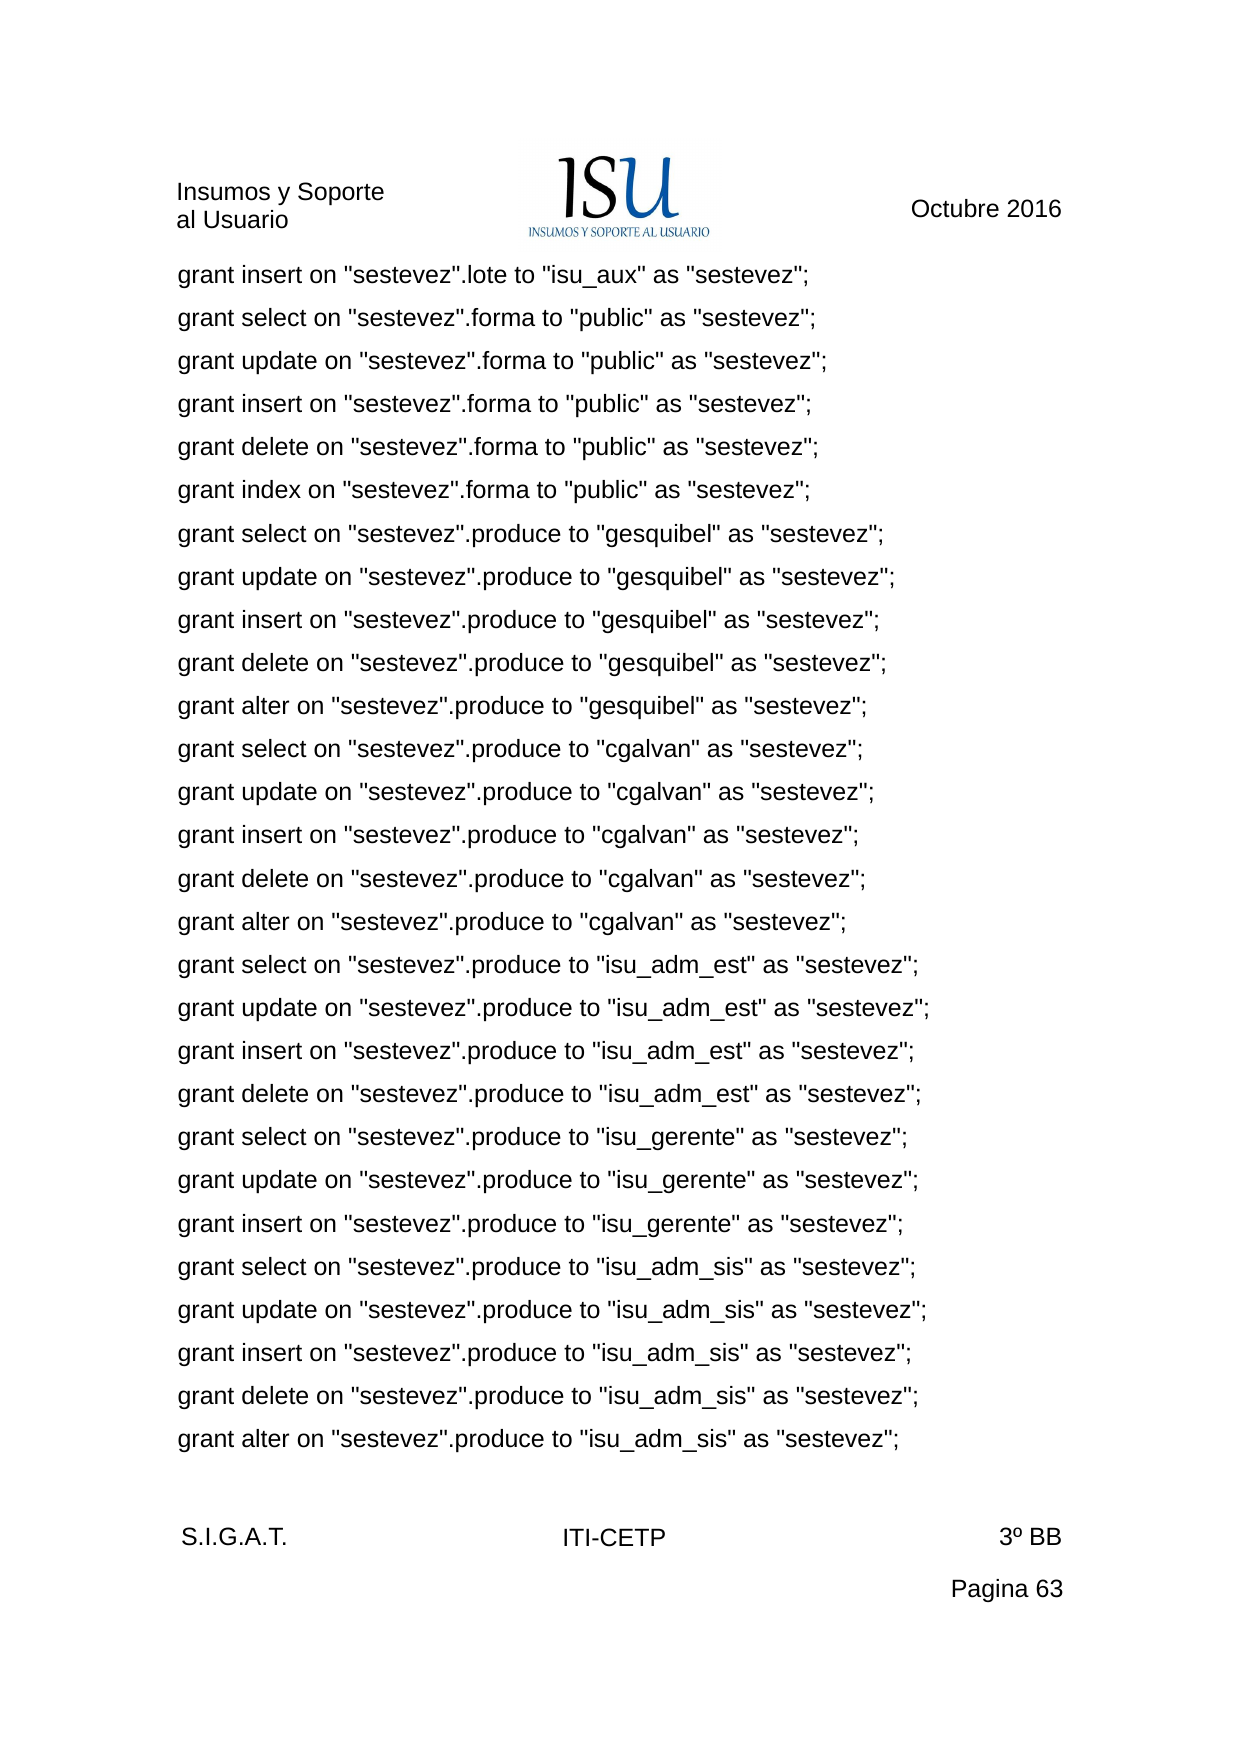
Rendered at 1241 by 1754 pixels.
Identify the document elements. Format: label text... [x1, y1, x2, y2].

text grant insert on "sestevez".lote to "isu_aux" as "sestevez"; [177, 260, 1063, 288]
text grant select on "sestevez".produce to "isu_adm_est" as "sestevez"; [177, 950, 1063, 978]
text grant select on "sestevez".produce to "cgalvan" as "sestevez"; [177, 734, 1063, 763]
text grant insert on "sestevez".produce to "cgalvan" as "sestevez"; [177, 820, 1063, 849]
text grant alter on "sestevez".produce to "gesquibel" as "sestevez"; [177, 691, 1063, 720]
picture [517, 138, 723, 252]
text grant update on "sestevez".produce to "gesquibel" as "sestevez"; [177, 562, 1063, 590]
text grant insert on "sestevez".produce to "isu_adm_est" as "sestevez"; [177, 1036, 1063, 1065]
text grant update on "sestevez".produce to "cgalvan" as "sestevez"; [177, 777, 1063, 806]
text grant insert on "sestevez".produce to "isu_adm_sis" as "sestevez"; [177, 1338, 1063, 1367]
text grant alter on "sestevez".produce to "cgalvan" as "sestevez"; [177, 907, 1063, 935]
text grant insert on "sestevez".produce to "isu_gerente" as "sestevez"; [177, 1208, 1063, 1237]
text grant select on "sestevez".produce to "isu_gerente" as "sestevez"; [177, 1122, 1063, 1151]
text grant delete on "sestevez".forma to "public" as "sestevez"; [177, 432, 1063, 461]
text grant update on "sestevez".forma to "public" as "sestevez"; [177, 346, 1063, 375]
text grant index on "sestevez".forma to "public" as "sestevez"; [177, 475, 1063, 504]
text grant delete on "sestevez".produce to "isu_adm_est" as "sestevez"; [177, 1079, 1063, 1108]
text grant select on "sestevez".forma to "public" as "sestevez"; [177, 303, 1063, 332]
text grant delete on "sestevez".produce to "cgalvan" as "sestevez"; [177, 863, 1063, 892]
text grant update on "sestevez".produce to "isu_gerente" as "sestevez"; [177, 1165, 1063, 1194]
text grant insert on "sestevez".forma to "public" as "sestevez"; [177, 389, 1063, 418]
text grant select on "sestevez".produce to "gesquibel" as "sestevez"; [177, 518, 1063, 547]
text grant update on "sestevez".produce to "isu_adm_est" as "sestevez"; [177, 993, 1063, 1022]
text grant update on "sestevez".produce to "isu_adm_sis" as "sestevez"; [177, 1295, 1063, 1323]
text grant alter on "sestevez".produce to "isu_adm_sis" as "sestevez"; [177, 1424, 1063, 1453]
text grant delete on "sestevez".produce to "gesquibel" as "sestevez"; [177, 648, 1063, 677]
text grant delete on "sestevez".produce to "isu_adm_sis" as "sestevez"; [177, 1381, 1063, 1410]
text grant select on "sestevez".produce to "isu_adm_sis" as "sestevez"; [177, 1252, 1063, 1280]
text grant insert on "sestevez".produce to "gesquibel" as "sestevez"; [177, 605, 1063, 633]
